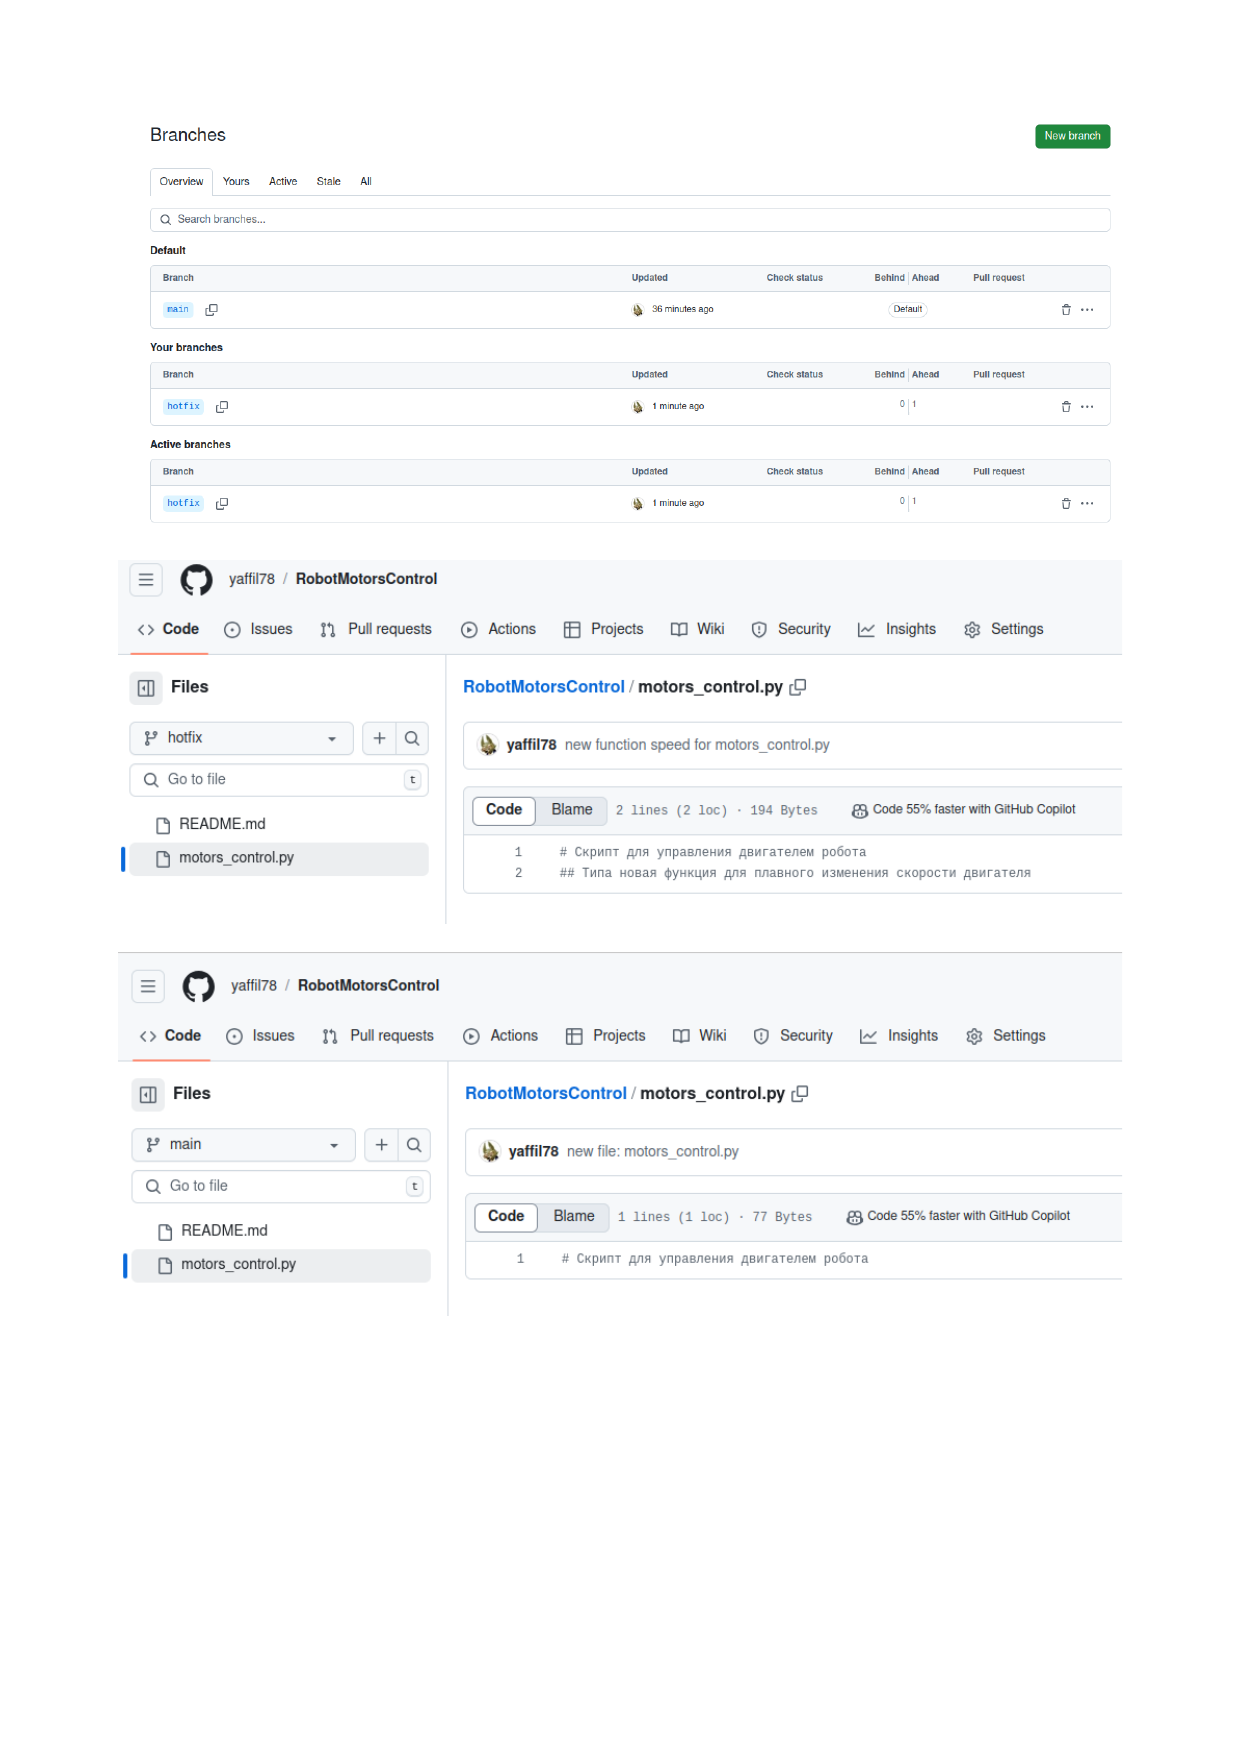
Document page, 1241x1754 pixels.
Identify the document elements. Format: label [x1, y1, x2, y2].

picture [118, 560, 1123, 924]
picture [118, 118, 1123, 532]
picture [118, 952, 1123, 1316]
